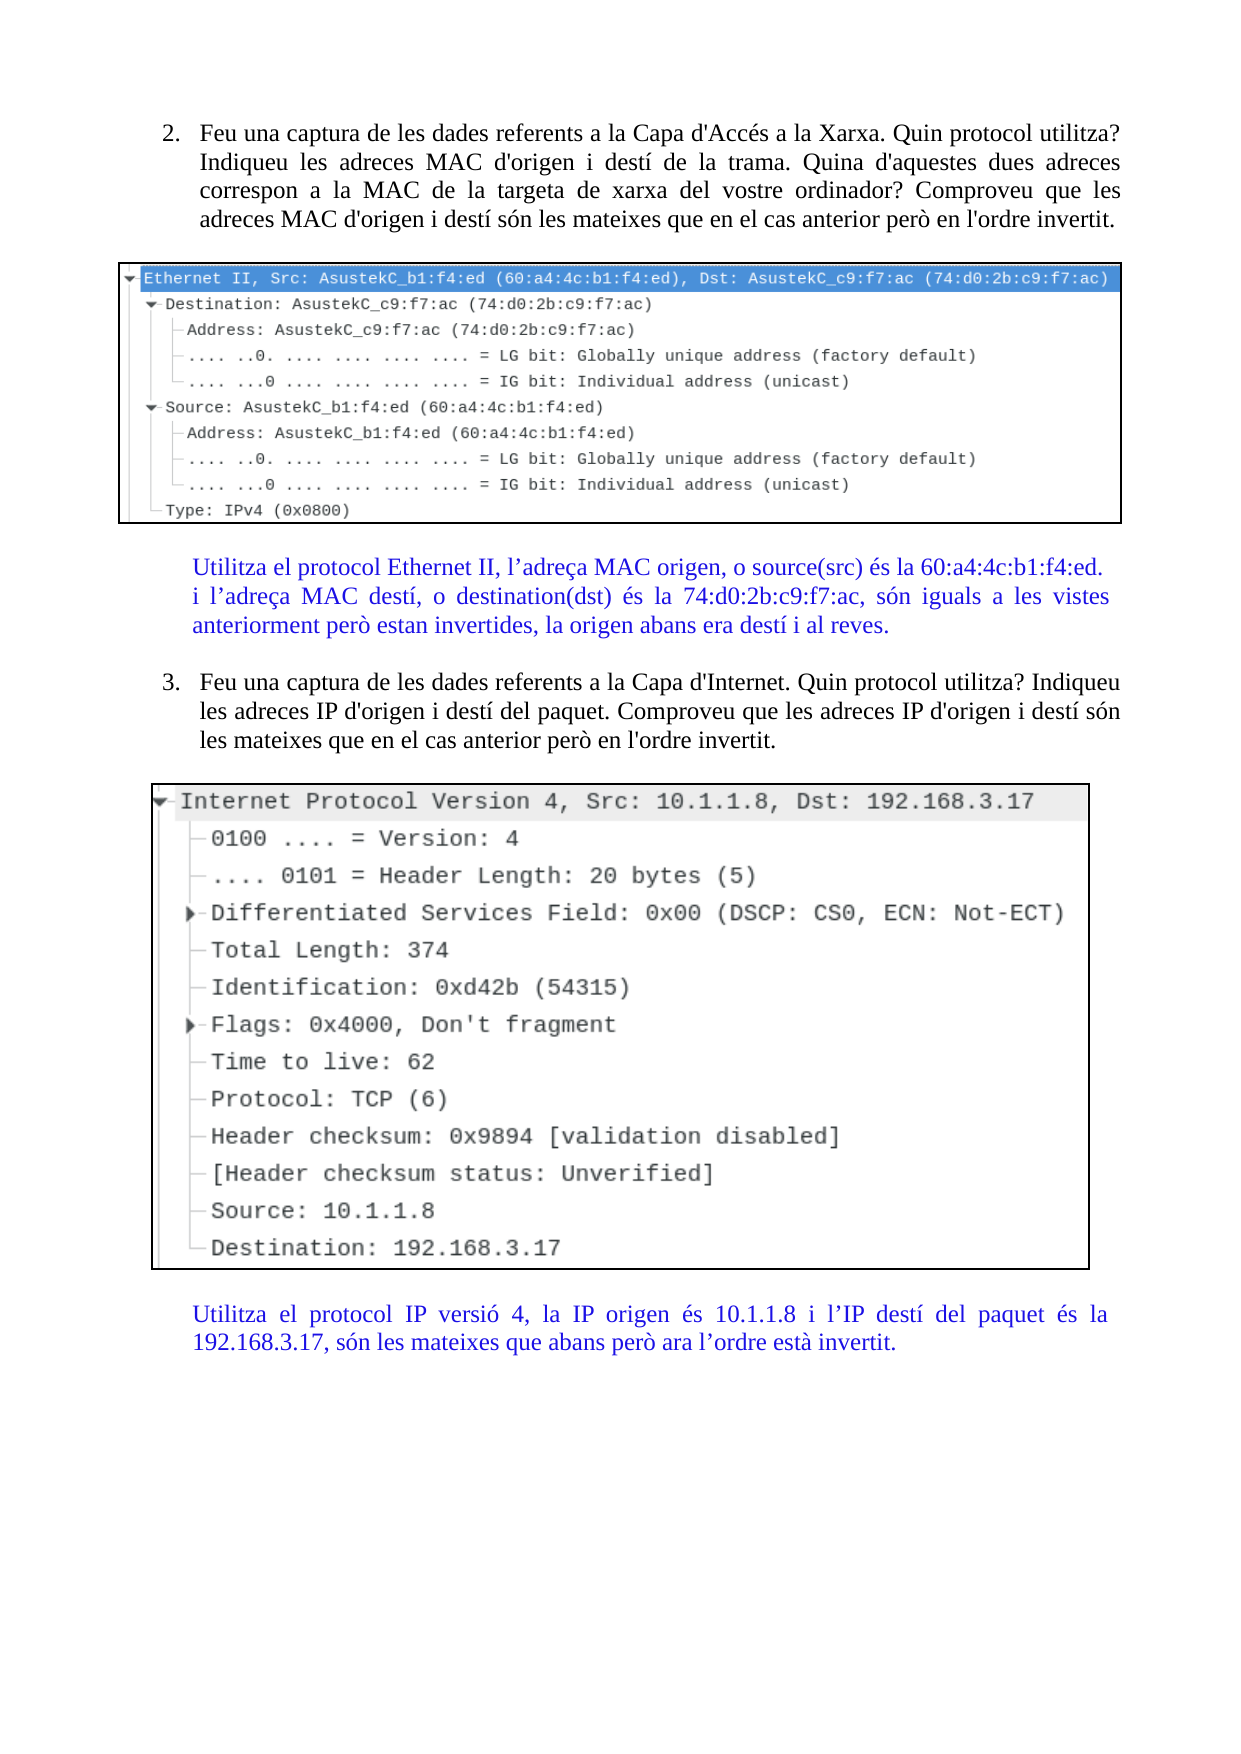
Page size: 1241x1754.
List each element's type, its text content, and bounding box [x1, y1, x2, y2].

picture [153, 785, 1088, 1268]
text i l’adreça MAC destí, o destination(dst) és la 74:d0:2b:c9:f7:ac, són iguals a les vistes anteriorment però estan invertides, la origen abans era destí i al reves. [118, 581, 1122, 639]
list Feu una captura de les dades referents a la Capa d'Internet. Quin protocol utilitza? Indiqueu les adreces IP d'origen i destí del paquet. Comproveu que les adreces IP d'origen i destí són les mateixes que en el cas anterior però en l'ordre invertit. [162, 667, 1122, 754]
picture [120, 264, 1120, 522]
text Utilitza el protocol Ethernet II, l’adreça MAC origen, o source(src) és la 60:a4:4c:b1:f4:ed. [118, 552, 1122, 581]
text Utilitza el protocol IP versió 4, la IP origen és 10.1.1.8 i l’IP destí del paquet és la 192.168.3.17, són les mateixes que abans però ara l’ordre està invertit. [118, 1299, 1122, 1356]
list Feu una captura de les dades referents a la Capa d'Accés a la Xarxa. Quin protocol utilitza? Indiqueu les adreces MAC d'origen i destí de la trama. Quina d'aquestes dues adreces correspon a la MAC de la targeta de xarxa del vostre ordinador? Comproveu que les adreces MAC d'origen i destí són les mateixes que en el cas anterior però en l'ordre invertit. [162, 118, 1122, 233]
